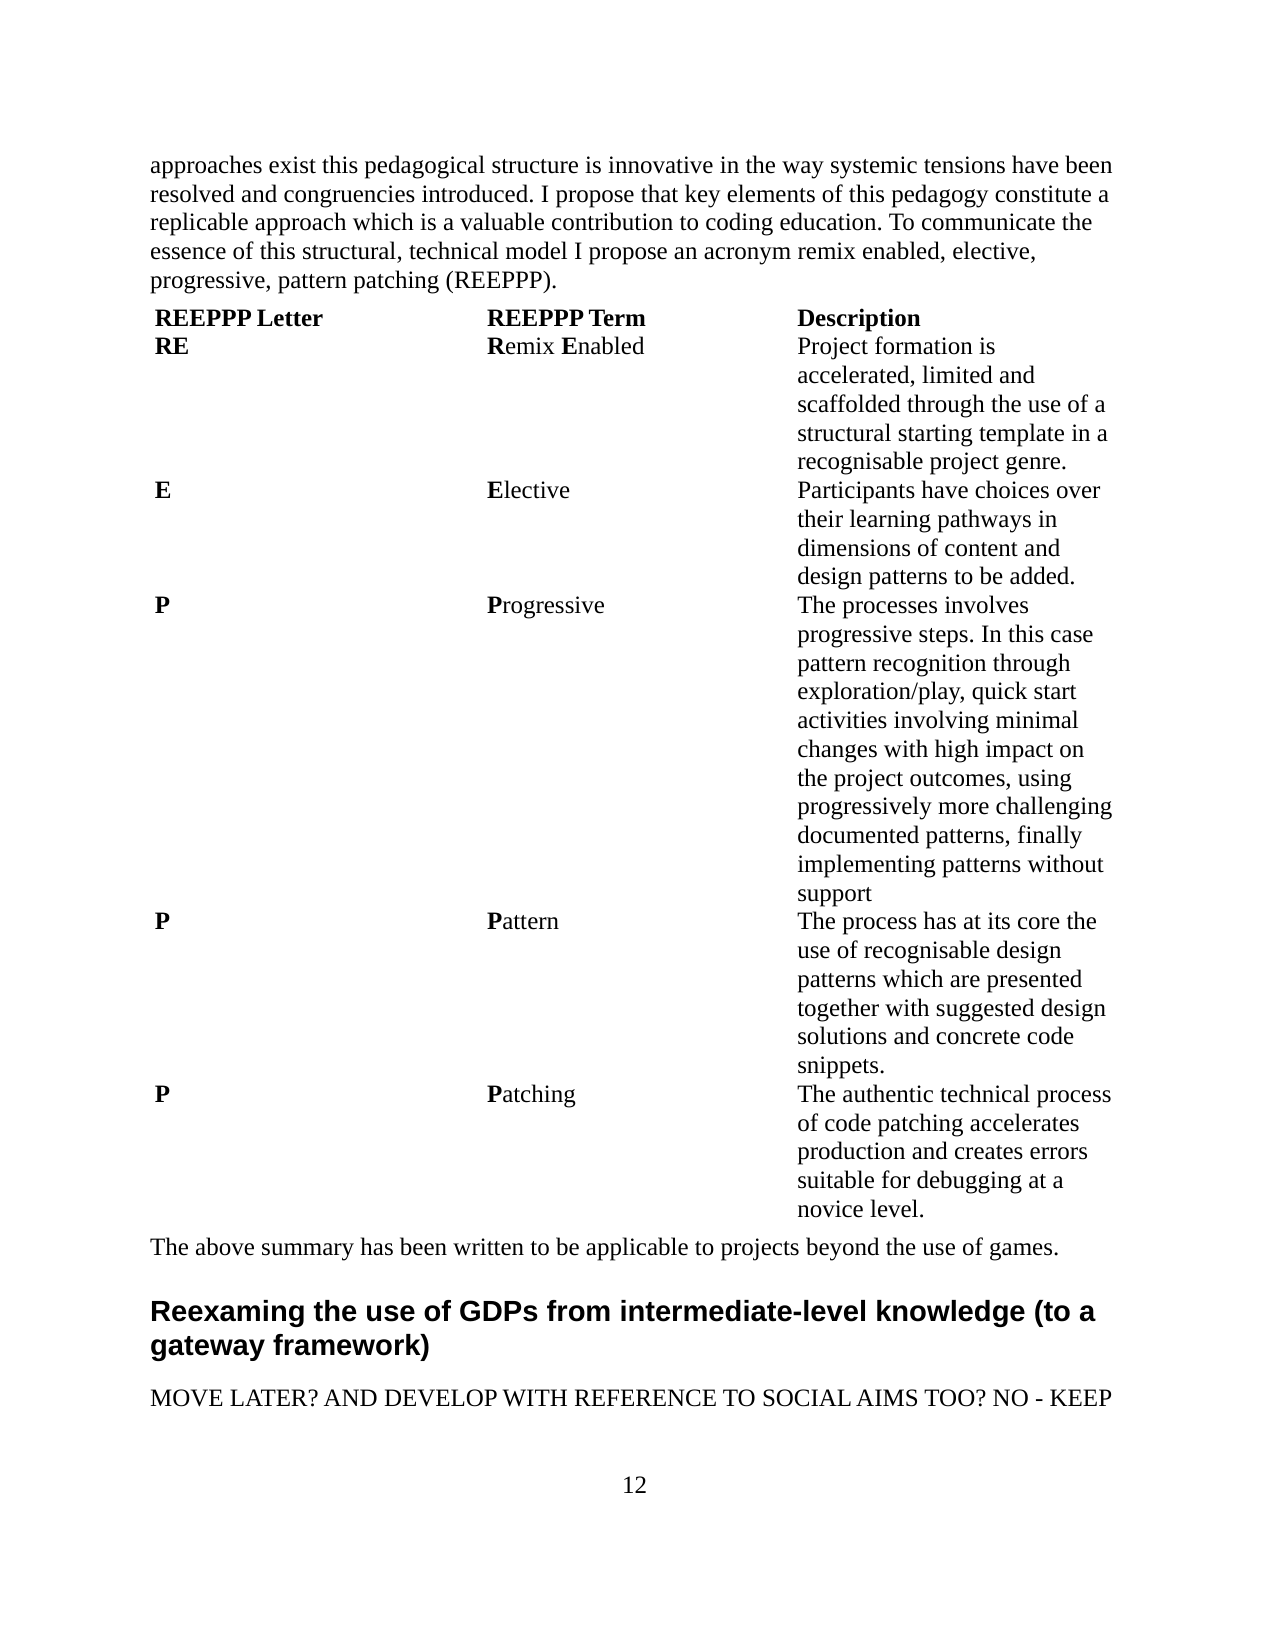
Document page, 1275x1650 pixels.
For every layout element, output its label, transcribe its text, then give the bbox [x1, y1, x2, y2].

table_cell The processes involves progressive steps. In this case pattern recognition through exploration/play, quick start activities involving minimal changes with high impact on the project outcomes, using progressively more challenging documented patterns, finally implementing patterns without support [793, 590, 1125, 906]
table_cell The process has at its core the use of recognisable design patterns which are presented together with suggested design solutions and concrete code snippets. [793, 906, 1125, 1079]
table_header REEPPP Letter [150, 303, 482, 331]
table_cell P [150, 906, 482, 1079]
table_cell Remix Enabled [482, 331, 793, 475]
text The above summary has been written to be applicable to projects beyond the use of games. [150, 1232, 1125, 1260]
table_cell Project formation is accelerated, limited and scaffolded through the use of a structural starting template in a recognisable project genre. [793, 331, 1125, 475]
text approaches exist this pedagogical structure is innovative in the way systemic tensions have been resolved and congruencies introduced. I propose that key elements of this pedagogy constitute a replicable approach which is a valuable contribution to coding education. To communicate the essence of this structural, technical model I propose an acronym remix enabled, elective, progressive, pattern patching (REEPPP). [150, 150, 1125, 294]
table_cell Pattern [482, 906, 793, 1079]
text MOVE LATER? AND DEVELOP WITH REFERENCE TO SOCIAL AIMS TOO? NO - KEEP [150, 1383, 1125, 1412]
table_header REEPPP Term [482, 303, 793, 331]
table_cell Participants have choices over their learning pathways in dimensions of content and design patterns to be added. [793, 475, 1125, 590]
table_cell The authentic technical process of code patching accelerates production and creates errors suitable for debugging at a novice level. [793, 1079, 1125, 1223]
table_header Description [793, 303, 1125, 331]
table_cell RE [150, 331, 482, 475]
subtitle Reexaming the use of GDPs from intermediate-level knowledge (to a gateway framework) [150, 1294, 1125, 1361]
table_cell E [150, 475, 482, 590]
table_cell Elective [482, 475, 793, 590]
table_cell Progressive [482, 590, 793, 906]
table_cell P [150, 590, 482, 906]
table_cell Patching [482, 1079, 793, 1223]
table_cell P [150, 1079, 482, 1223]
